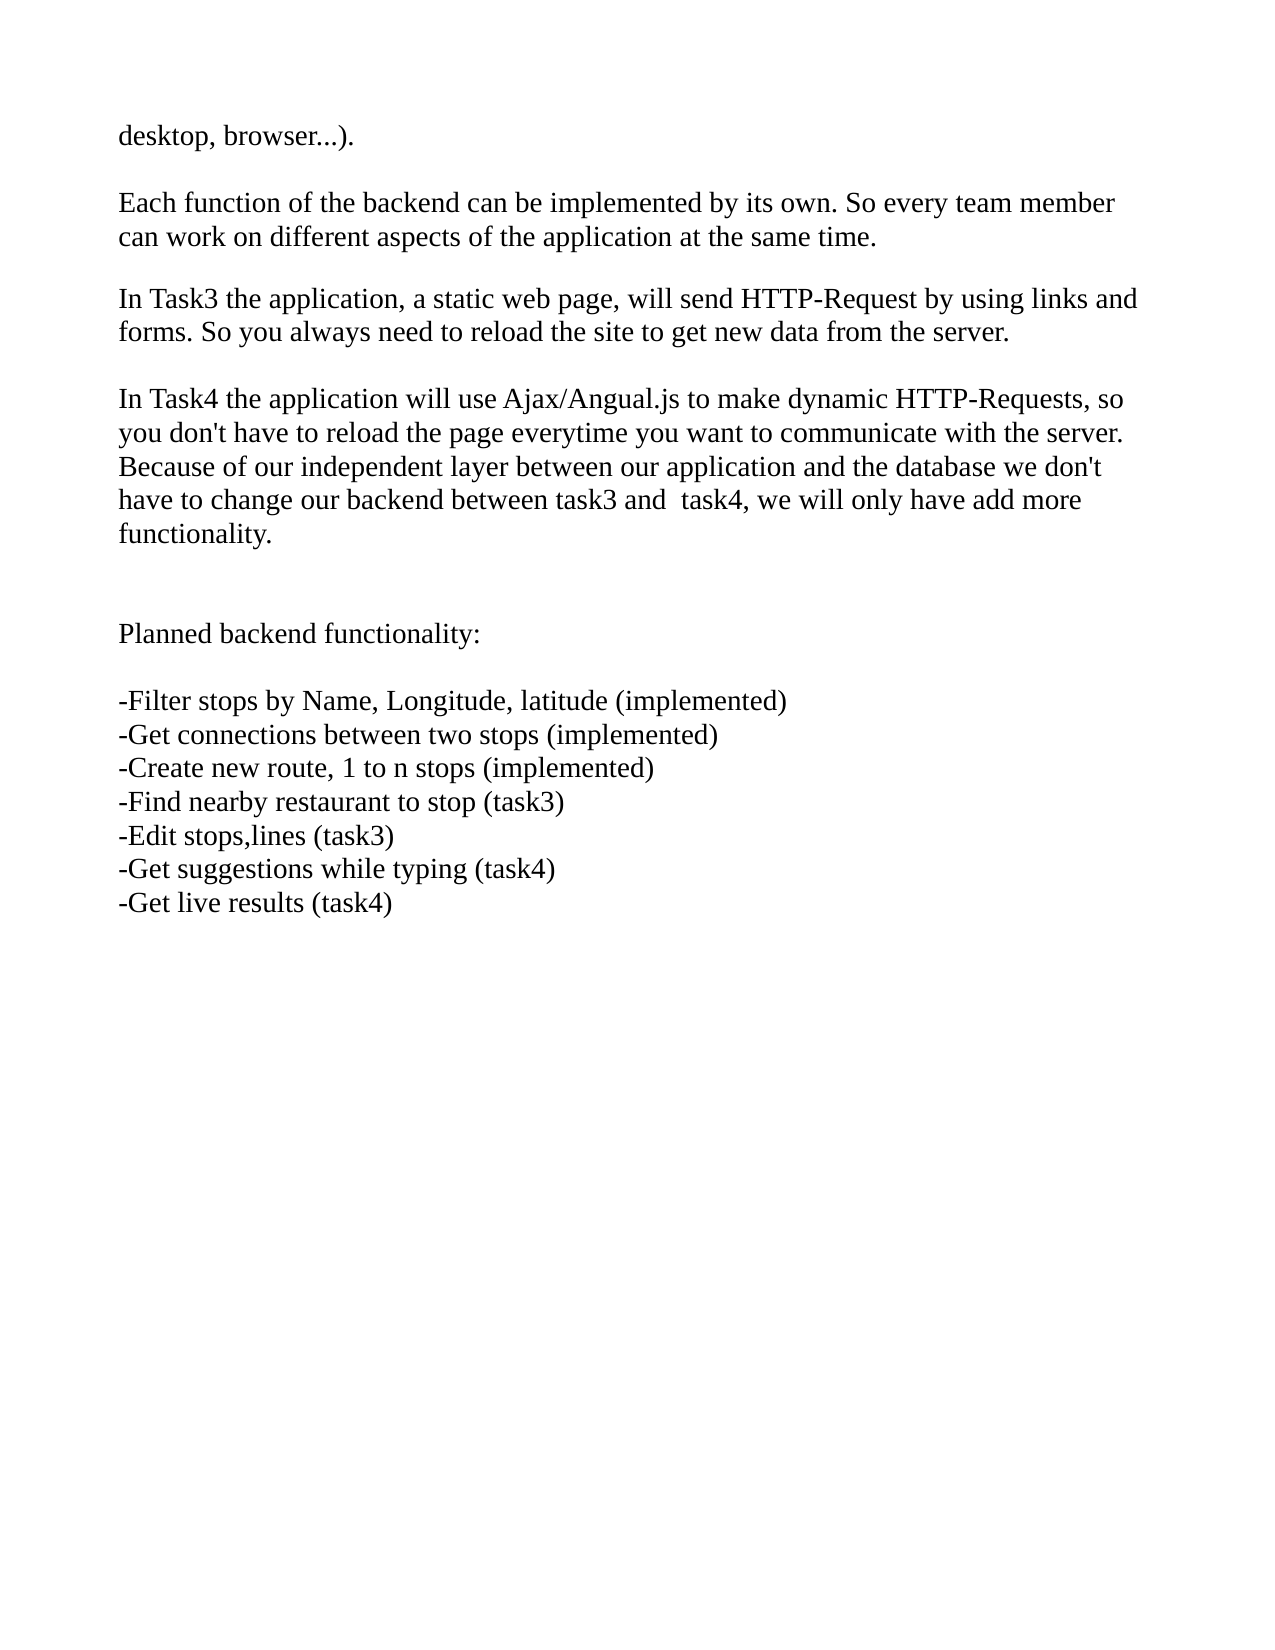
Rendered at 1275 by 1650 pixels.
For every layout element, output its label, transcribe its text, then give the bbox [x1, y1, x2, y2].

text -Edit stops,lines (task3) [118, 818, 1157, 851]
text Each function of the backend can be implemented by its own. So every team member can work on different aspects of the application at the same time. [118, 185, 1157, 252]
text -Filter stops by Name, Longitude, latitude (implemented) [118, 683, 1157, 717]
text -Find nearby restaurant to stop (task3) [118, 784, 1157, 818]
text -Create new route, 1 to n stops (implemented) [118, 751, 1157, 784]
text In Task4 the application will use Ajax/Angual.js to make dynamic HTTP-Requests, so you don't have to reload the page everytime you want to communicate with the server. Because of our independent layer between our application and the database we don't have to change our backend between task3 and task4, we will only have add more functionality. [118, 382, 1157, 549]
text -Get connections between two stops (implemented) [118, 717, 1157, 751]
text Planned backend functionality: [118, 616, 1157, 650]
text -Get live results (task4) [118, 885, 1157, 918]
text In Task3 the application, a static web page, will send HTTP-Request by using links and forms. So you always need to reload the site to get new data from the server. [118, 281, 1157, 348]
text -Get suggestions while typing (task4) [118, 851, 1157, 885]
text desktop, browser...). [118, 118, 1157, 152]
